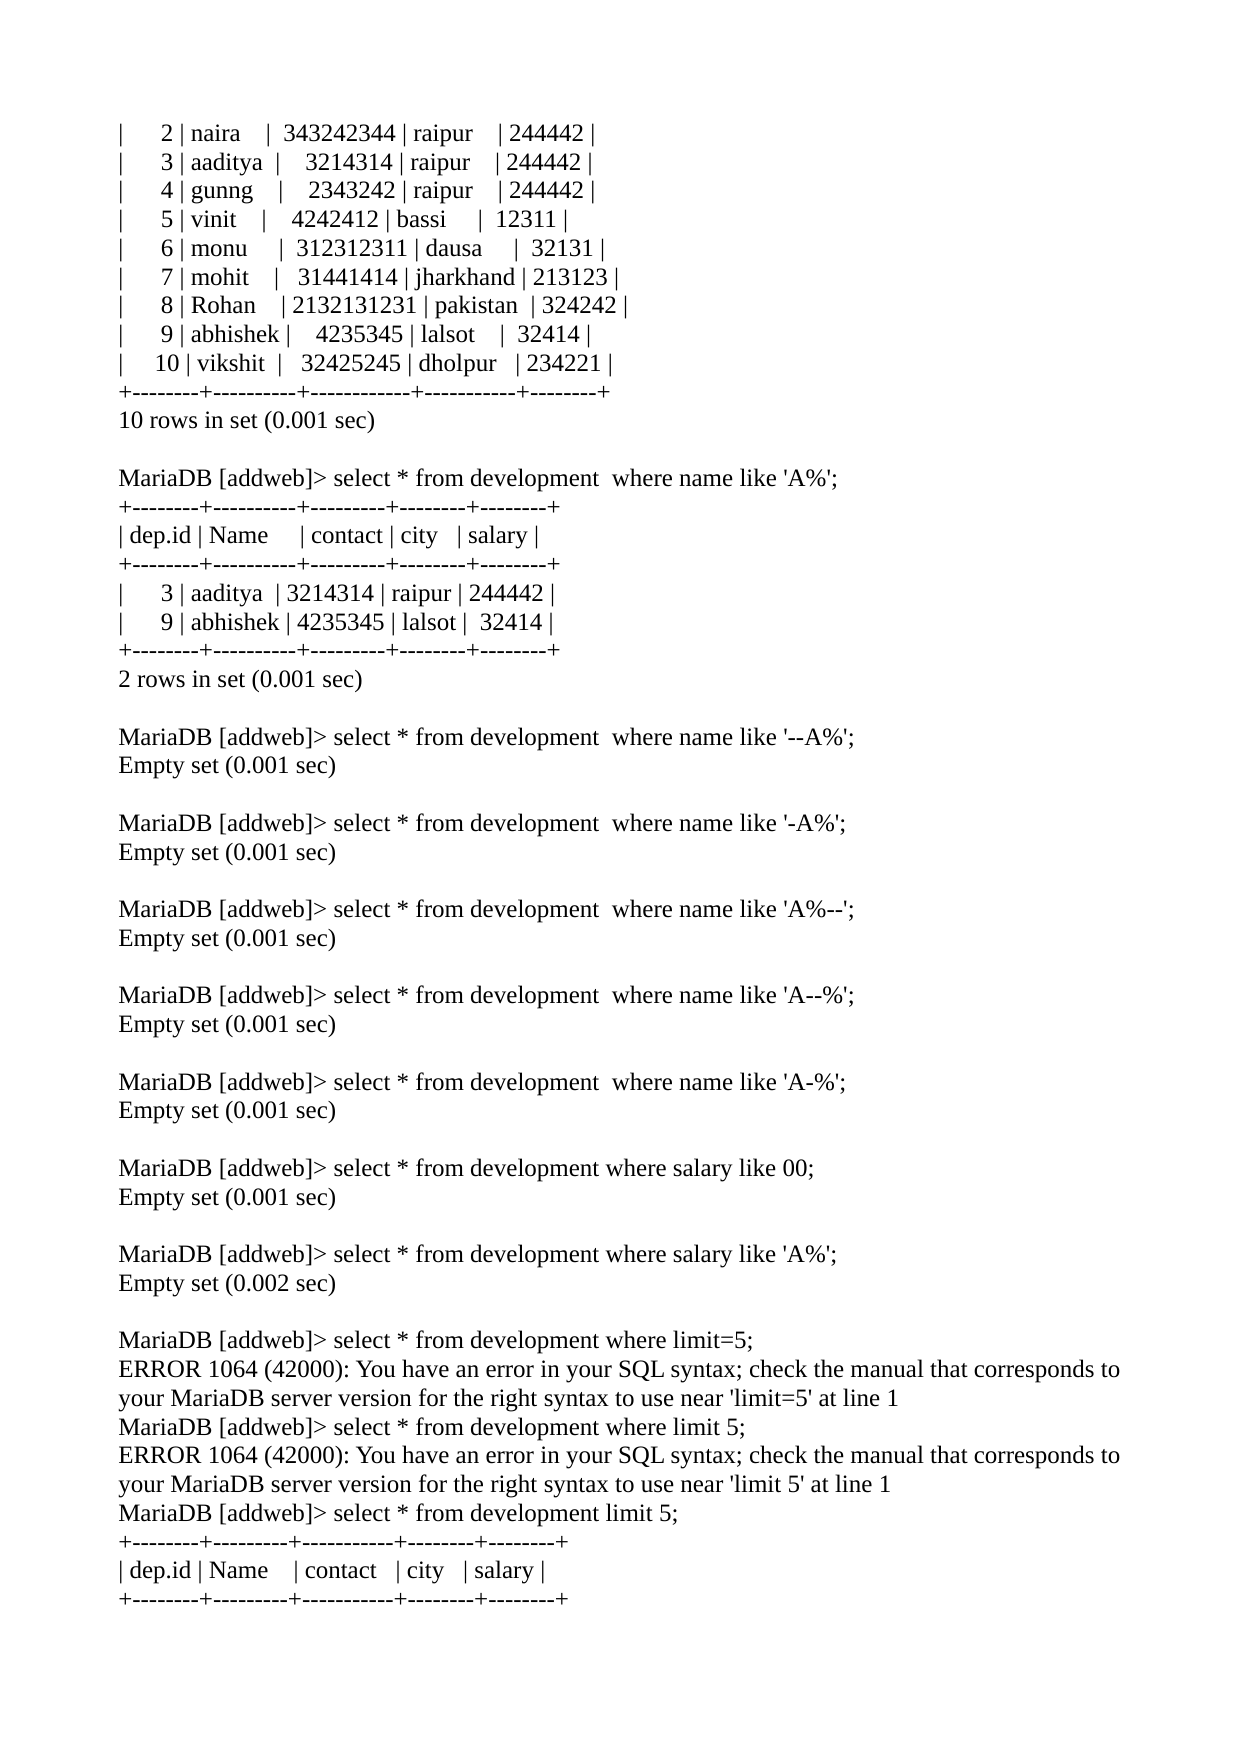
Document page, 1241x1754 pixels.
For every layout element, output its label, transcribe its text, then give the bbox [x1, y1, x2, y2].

text | 5 | vinit | 4242412 | bassi | 12311 | [118, 204, 1122, 233]
text Empty set (0.001 sec) [118, 837, 1122, 866]
text | 8 | Rohan | 2132131231 | pakistan | 324242 | [118, 291, 1122, 319]
text MariaDB [addweb]> select * from development limit 5; [118, 1498, 1122, 1527]
text Empty set (0.001 sec) [118, 751, 1122, 779]
text Empty set (0.001 sec) [118, 1182, 1122, 1211]
text +--------+---------+-----------+--------+--------+ [118, 1527, 1122, 1556]
text MariaDB [addweb]> select * from development where name like 'A-%'; [118, 1067, 1122, 1096]
text MariaDB [addweb]> select * from development where name like 'A%--'; [118, 894, 1122, 923]
text Empty set (0.002 sec) [118, 1268, 1122, 1297]
text Empty set (0.001 sec) [118, 1009, 1122, 1038]
text MariaDB [addweb]> select * from development where name like '--A%'; [118, 722, 1122, 751]
text MariaDB [addweb]> select * from development where salary like 00; [118, 1153, 1122, 1182]
text | dep.id | Name | contact | city | salary | [118, 1556, 1122, 1584]
text MariaDB [addweb]> select * from development where salary like 'A%'; [118, 1239, 1122, 1268]
text MariaDB [addweb]> select * from development where limit=5; [118, 1326, 1122, 1354]
text | 10 | vikshit | 32425245 | dholpur | 234221 | [118, 348, 1122, 377]
text | 3 | aaditya | 3214314 | raipur | 244442 | [118, 578, 1122, 607]
text Empty set (0.001 sec) [118, 1096, 1122, 1124]
text +--------+---------+-----------+--------+--------+ [118, 1584, 1122, 1613]
text +--------+----------+---------+--------+--------+ [118, 492, 1122, 521]
text | 6 | monu | 312312311 | dausa | 32131 | [118, 233, 1122, 262]
text | 2 | naira | 343242344 | raipur | 244442 | [118, 118, 1122, 147]
text | 9 | abhishek | 4235345 | lalsot | 32414 | [118, 607, 1122, 636]
text +--------+----------+---------+--------+--------+ [118, 549, 1122, 578]
text ERROR 1064 (42000): You have an error in your SQL syntax; check the manual that corresponds to your MariaDB server version for the right syntax to use near 'limit=5' at line 1 [118, 1354, 1122, 1412]
text MariaDB [addweb]> select * from development where limit 5; [118, 1412, 1122, 1441]
text | dep.id | Name | contact | city | salary | [118, 521, 1122, 549]
text +--------+----------+------------+-----------+--------+ [118, 377, 1122, 406]
text MariaDB [addweb]> select * from development where name like '-A%'; [118, 808, 1122, 837]
text | 4 | gunng | 2343242 | raipur | 244442 | [118, 176, 1122, 204]
text ERROR 1064 (42000): You have an error in your SQL syntax; check the manual that corresponds to your MariaDB server version for the right syntax to use near 'limit 5' at line 1 [118, 1441, 1122, 1498]
text MariaDB [addweb]> select * from development where name like 'A--%'; [118, 981, 1122, 1009]
text 10 rows in set (0.001 sec) [118, 406, 1122, 434]
text +--------+----------+---------+--------+--------+ [118, 636, 1122, 664]
text 2 rows in set (0.001 sec) [118, 664, 1122, 693]
text | 7 | mohit | 31441414 | jharkhand | 213123 | [118, 262, 1122, 291]
text Empty set (0.001 sec) [118, 923, 1122, 952]
text | 9 | abhishek | 4235345 | lalsot | 32414 | [118, 319, 1122, 348]
text | 3 | aaditya | 3214314 | raipur | 244442 | [118, 147, 1122, 176]
text MariaDB [addweb]> select * from development where name like 'A%'; [118, 463, 1122, 492]
